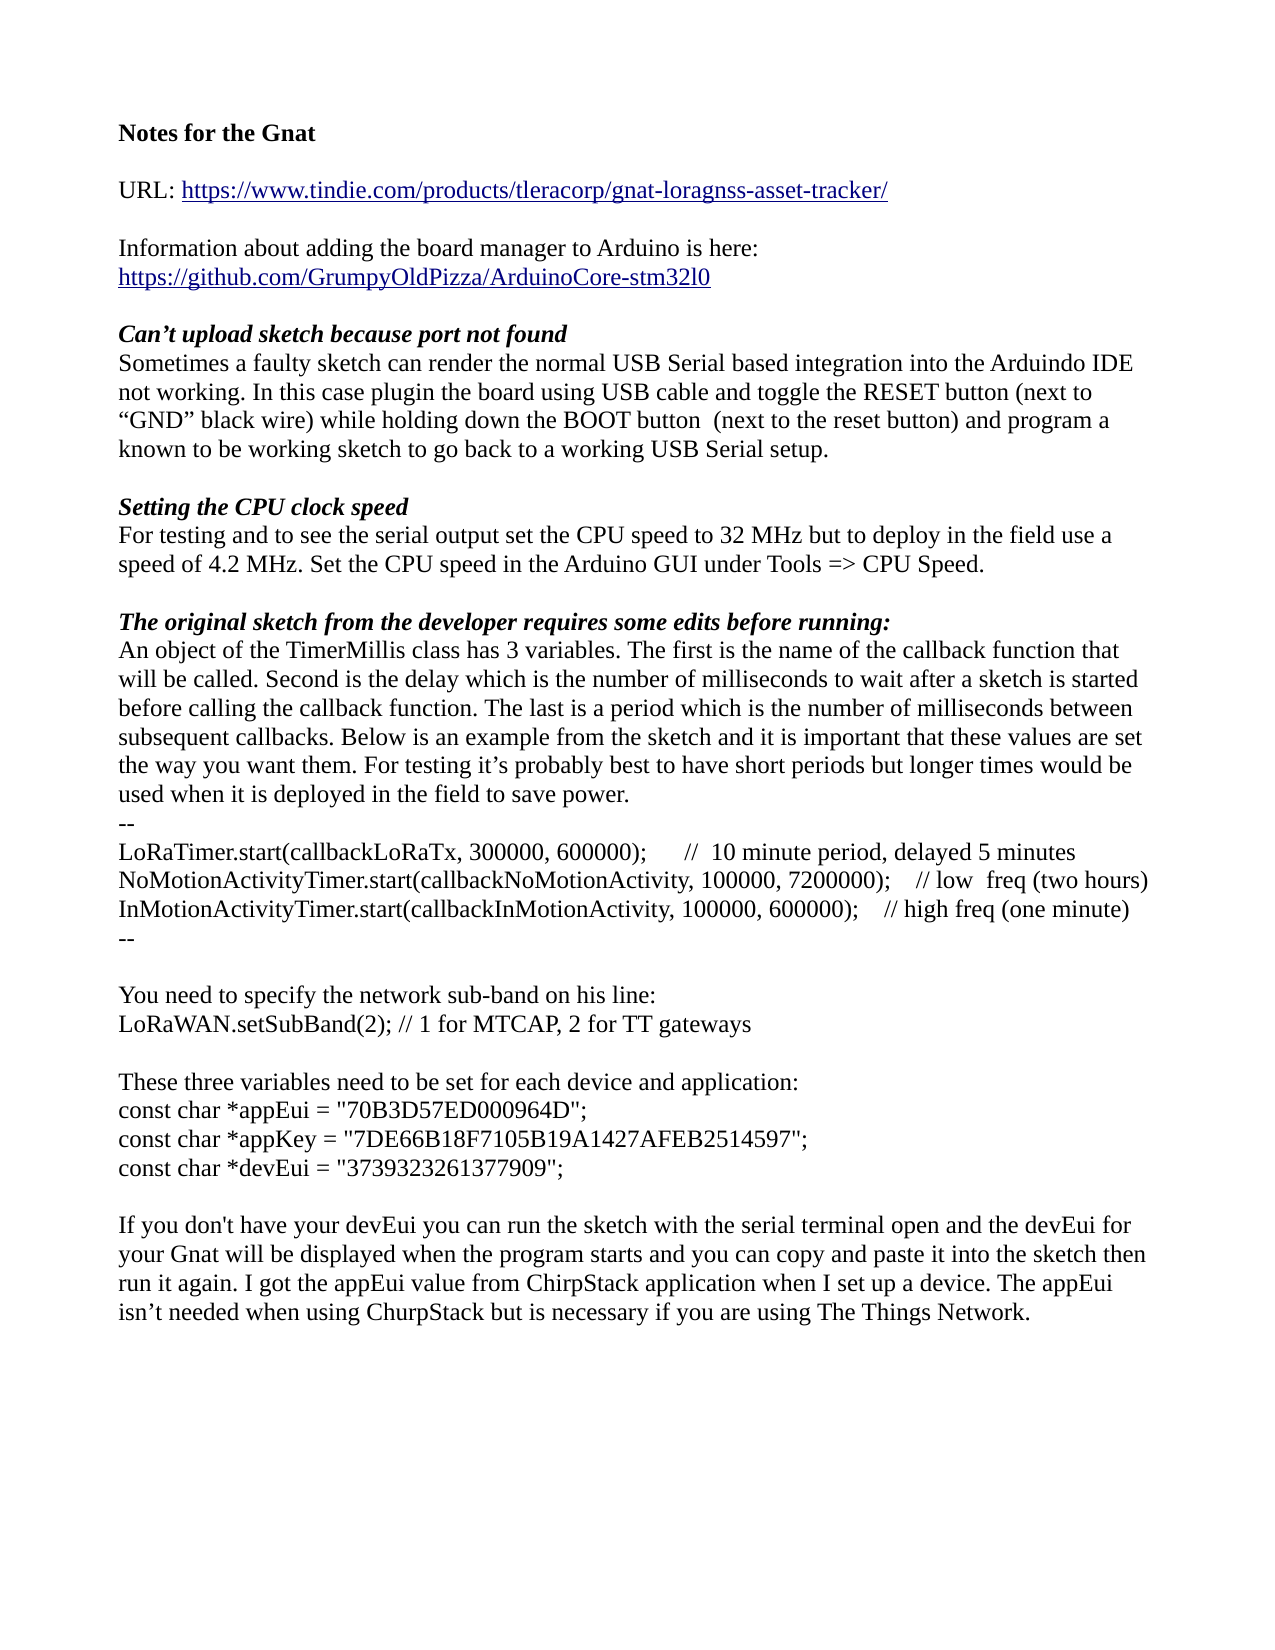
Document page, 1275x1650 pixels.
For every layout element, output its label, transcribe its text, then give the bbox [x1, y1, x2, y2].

text Setting the CPU clock speed [118, 492, 1157, 521]
text Notes for the Gnat [118, 118, 1157, 147]
text These three variables need to be set for each device and application: [118, 1067, 1157, 1096]
text const char *appKey = "7DE66B18F7105B19A1427AFEB2514597"; [118, 1124, 1157, 1153]
text URL: https://www.tindie.com/products/tleracorp/gnat-loragnss-asset-tracker/ [118, 176, 1157, 204]
text -- [118, 923, 1157, 952]
text const char *devEui = "3739323261377909"; [118, 1153, 1157, 1182]
text InMotionActivityTimer.start(callbackInMotionActivity, 100000, 600000); // high freq (one minute) [118, 894, 1157, 923]
text You need to specify the network sub-band on his line: LoRaWAN.setSubBand(2); // 1 for MTCAP, 2 for TT gateways [118, 981, 1157, 1038]
text If you don't have your devEui you can run the sketch with the serial terminal open and the devEui for your Gnat will be displayed when the program starts and you can copy and paste it into the sketch then run it again. I got the appEui value from ChirpStack application when I set up a device. The appEui isn’t needed when using ChurpStack but is necessary if you are using The Things Network. [118, 1211, 1157, 1326]
text Sometimes a faulty sketch can render the normal USB Serial based integration into the Arduindo IDE not working. In this case plugin the board using USB cable and toggle the RESET button (next to “GND” black wire) while holding down the BOOT button (next to the reset button) and program a known to be working sketch to go back to a working USB Serial setup. [118, 348, 1157, 463]
text const char *appEui = "70B3D57ED000964D"; [118, 1096, 1157, 1124]
text For testing and to see the serial output set the CPU speed to 32 MHz but to deploy in the field use a speed of 4.2 MHz. Set the CPU speed in the Arduino GUI under Tools => CPU Speed. [118, 521, 1157, 578]
text -- [118, 808, 1157, 837]
text Information about adding the board manager to Arduino is here: https://github.com/GrumpyOldPizza/ArduinoCore-stm32l0 [118, 233, 1157, 291]
text The original sketch from the developer requires some edits before running: [118, 607, 1157, 636]
text An object of the TimerMillis class has 3 variables. The first is the name of the callback function that will be called. Second is the delay which is the number of milliseconds to wait after a sketch is started before calling the callback function. The last is a period which is the number of milliseconds between subsequent callbacks. Below is an example from the sketch and it is important that these values are set the way you want them. For testing it’s probably best to have short periods but longer times would be used when it is deployed in the field to save power. [118, 636, 1157, 808]
text LoRaTimer.start(callbackLoRaTx, 300000, 600000); // 10 minute period, delayed 5 minutes [118, 837, 1157, 866]
text NoMotionActivityTimer.start(callbackNoMotionActivity, 100000, 7200000); // low freq (two hours) [118, 866, 1157, 894]
text Can’t upload sketch because port not found [118, 319, 1157, 348]
